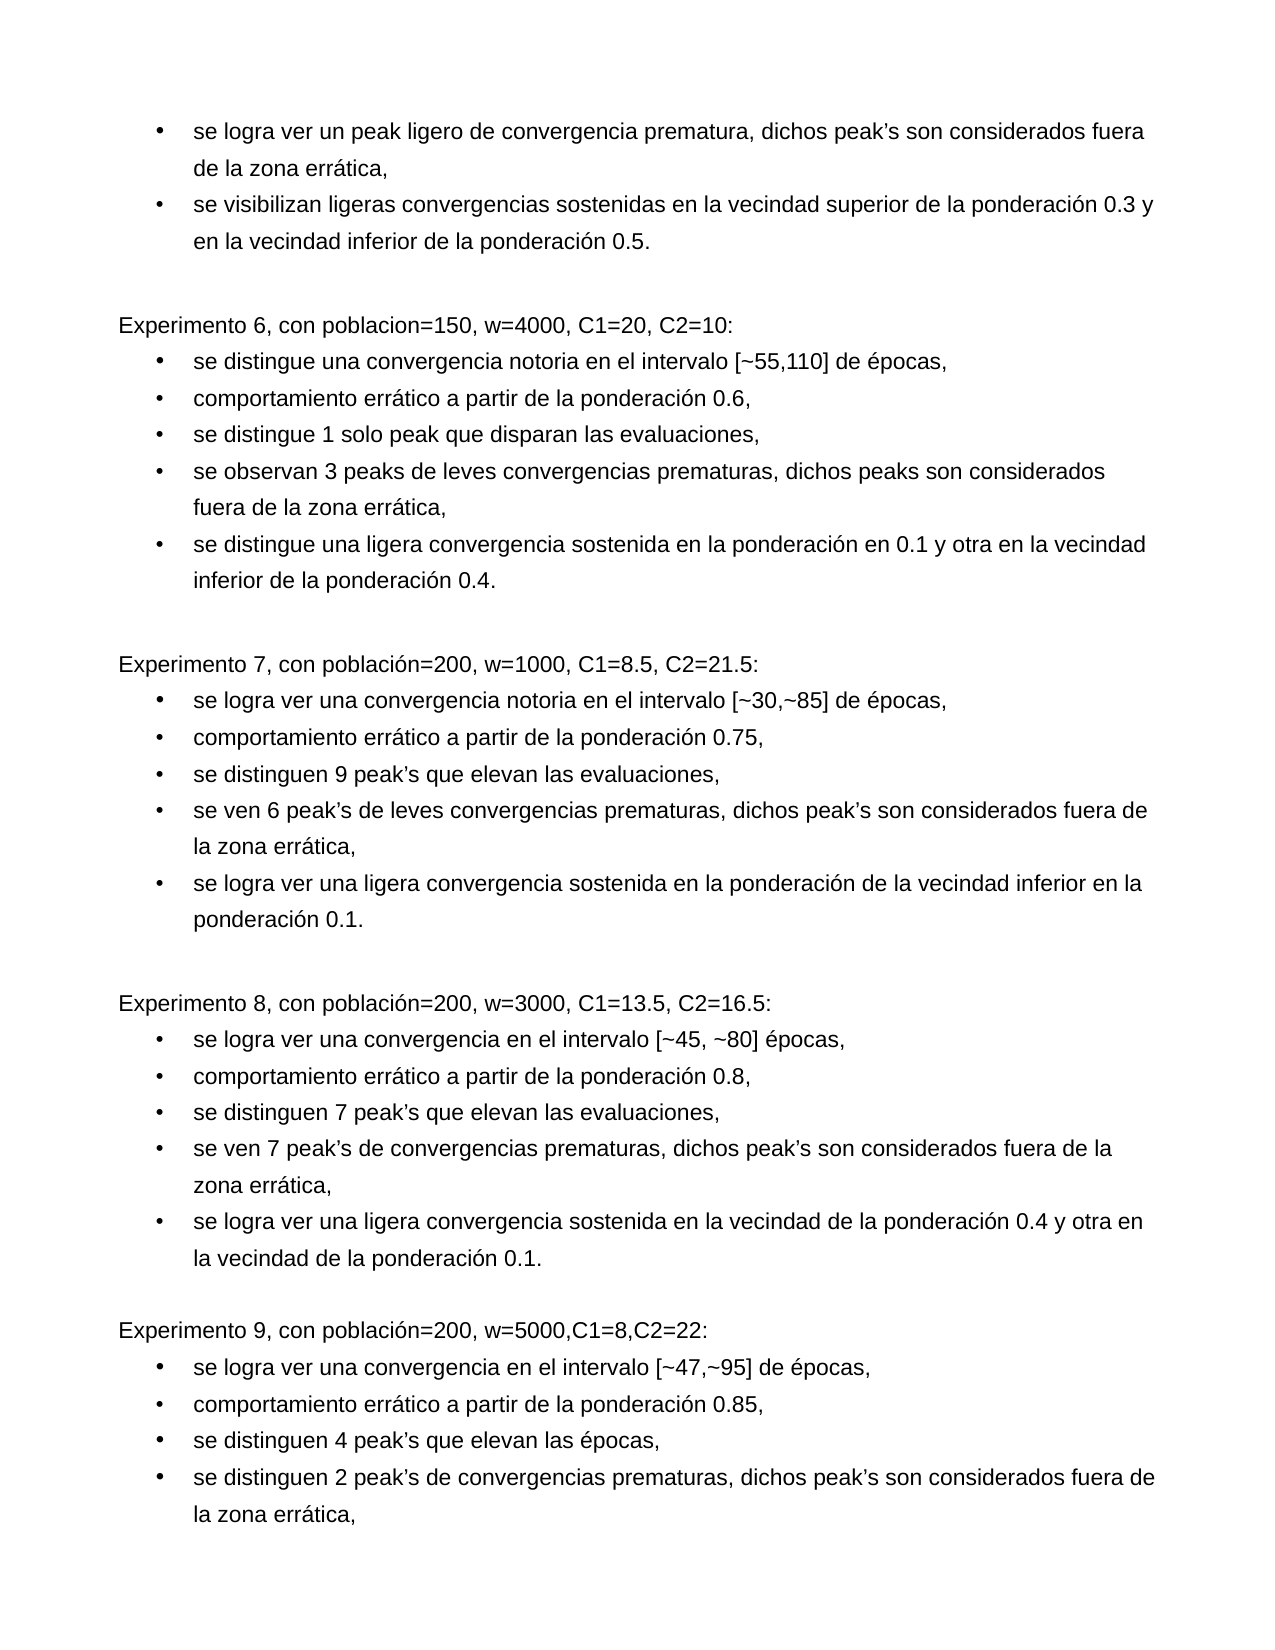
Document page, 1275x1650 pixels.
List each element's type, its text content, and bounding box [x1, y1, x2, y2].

list se observan 3 peaks de leves convergencias prematuras, dichos peaks son considerados fuera de la zona errática, [156, 458, 1157, 521]
text Experimento 8, con población=200, w=3000, C1=13.5, C2=16.5: [118, 990, 1157, 1016]
list se distinguen 4 peak’s que elevan las épocas, [156, 1427, 1157, 1454]
list se distinguen 9 peak’s que elevan las evaluaciones, [156, 761, 1157, 787]
list comportamiento errático a partir de la ponderación 0.85, [156, 1391, 1157, 1417]
list se logra ver una convergencia notoria en el intervalo [~30,~85] de épocas, [156, 687, 1157, 714]
list comportamiento errático a partir de la ponderación 0.8, [156, 1063, 1157, 1089]
list se logra ver un peak ligero de convergencia prematura, dichos peak’s son considerados fuera de la zona errática, [156, 118, 1157, 181]
list se logra ver una convergencia en el intervalo [~47,~95] de épocas, [156, 1353, 1157, 1380]
list se distinguen 7 peak’s que elevan las evaluaciones, [156, 1099, 1157, 1125]
list se distingue una convergencia notoria en el intervalo [~55,110] de épocas, [156, 348, 1157, 375]
list se logra ver una ligera convergencia sostenida en la ponderación de la vecindad inferior en la ponderación 0.1. [156, 870, 1157, 932]
list se visibilizan ligeras convergencias sostenidas en la vecindad superior de la ponderación 0.3 y en la vecindad inferior de la ponderación 0.5. [156, 191, 1157, 254]
list se logra ver una ligera convergencia sostenida en la vecindad de la ponderación 0.4 y otra en la vecindad de la ponderación 0.1. [156, 1208, 1157, 1271]
list se distingue una ligera convergencia sostenida en la ponderación en 0.1 y otra en la vecindad inferior de la ponderación 0.4. [156, 531, 1157, 593]
list se distinguen 2 peak’s de convergencias prematuras, dichos peak’s son considerados fuera de la zona errática, [156, 1464, 1157, 1527]
list se distingue 1 solo peak que disparan las evaluaciones, [156, 421, 1157, 448]
list comportamiento errático a partir de la ponderación 0.6, [156, 385, 1157, 411]
text Experimento 9, con población=200, w=5000,C1=8,C2=22: [118, 1317, 1157, 1343]
list comportamiento errático a partir de la ponderación 0.75, [156, 724, 1157, 751]
list se ven 7 peak’s de convergencias prematuras, dichos peak’s son considerados fuera de la zona errática, [156, 1135, 1157, 1198]
list se logra ver una convergencia en el intervalo [~45, ~80] épocas, [156, 1026, 1157, 1053]
text Experimento 6, con poblacion=150, w=4000, C1=20, C2=10: [118, 312, 1157, 338]
list se ven 6 peak’s de leves convergencias prematuras, dichos peak’s son considerados fuera de la zona errática, [156, 797, 1157, 860]
text Experimento 7, con población=200, w=1000, C1=8.5, C2=21.5: [118, 651, 1157, 677]
